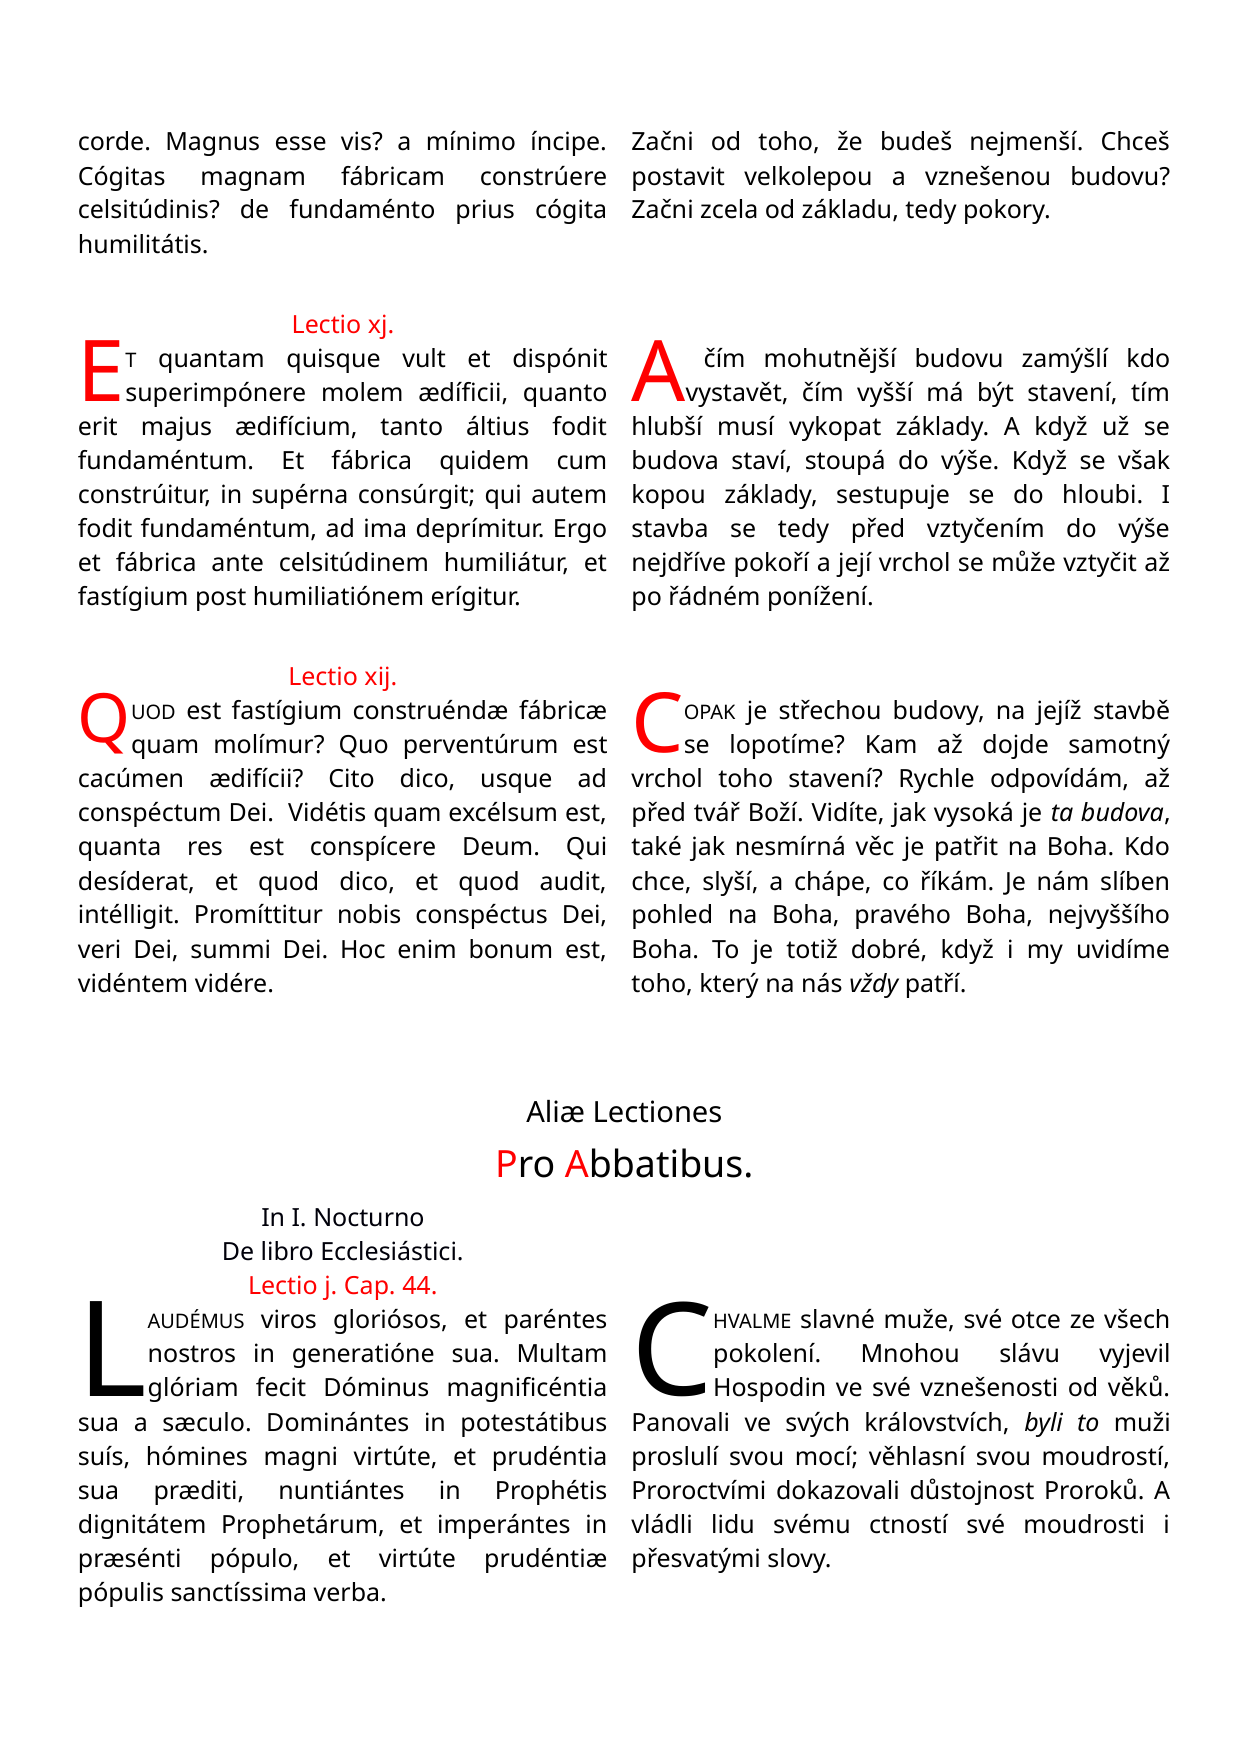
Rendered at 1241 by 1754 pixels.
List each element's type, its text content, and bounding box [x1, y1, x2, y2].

table_cell In I. Nocturno De libro Ecclesiástici. Lectio j. Cap. 44. Laudémus viros gloriósos, et paréntes nostros in generatióne sua. Multam glóriam fecit Dóminus magnificéntia sua a sæculo. Dominántes in potestátibus suís, hómines magni virtúte, et prudéntia sua præditi, nuntiántes in Prophétis dignitátem Prophetárum, et imperántes in præsénti pópulo, et virtúte prudéntiæ pópulis sanctíssima verba. [66, 1194, 619, 1614]
table_cell Začni od toho, že budeš nejmenší. Chceš postavit velkolepou a vznešenou budovu? Začni zcela od základu, tedy pokory. [619, 118, 1182, 300]
table_cell [619, 1039, 1182, 1085]
table_cell Copak je střechou budovy, na jejíž stavbě se lopotíme? Kam až dojde samotný vrchol toho stavení? Rychle odpovídám, až před tvář Boží. Vidíte, jak vysoká je ta budova, také jak nesmírná věc je patřit na Boha. Kdo chce, slyší, a chápe, co říkám. Je nám slíben pohled na Boha, pravého Boha, nejvyššího Boha. To je totiž dobré, když i my uvidíme toho, který na nás vždy patří. [619, 653, 1182, 1039]
table_cell Chvalme slavné muže, své otce ze všech pokolení. Mnohou slávu vyjevil Hospodin ve své vznešenosti od věků. Panovali ve svých královstvích, byli to muži proslulí svou mocí; věhlasní svou moudrostí, Proroctvími dokazovali důstojnost Proroků. A vládli lidu svému ctností své moudrosti i přesvatými slovy. [619, 1194, 1182, 1614]
table_cell Lectio xj. Et quantam quisque vult et dispónit superimpónere molem ædíficii, quanto erit majus ædifícium, tanto áltius fodit fundaméntum. Et fábrica quidem cum constrúitur, in supérna consúrgit; qui autem fodit fundaméntum, ad ima deprímitur. Ergo et fábrica ante celsitúdinem humiliátur, et fastígium post humiliatiónem erígitur. [66, 300, 619, 653]
table_cell A čím mohutnější budovu zamýšlí kdo vystavět, čím vyšší má být stavení, tím hlubší musí vykopat základy. A když už se budova staví, stoupá do výše. Když se však kopou základy, sestupuje se do hloubi. I stavba se tedy před vztyčením do výše nejdříve pokoří a její vrchol se může vztyčit až po řádném ponížení. [619, 300, 1182, 653]
table_cell corde. Magnus esse vis? a mínimo íncipe. Cógitas magnam fábricam constrúere celsitúdinis? de fundaménto prius cógita humilitátis. [66, 118, 619, 300]
table_cell Aliæ Lectiones Pro Abbatibus. [66, 1085, 1182, 1194]
table_cell [66, 1039, 619, 1085]
table_cell Lectio xij. Quod est fastígium construéndæ fábricæ quam molímur? Quo perventúrum est cacúmen ædifícii? Cito dico, usque ad conspéctum Dei. Vidétis quam excélsum est, quanta res est conspícere Deum. Qui desíderat, et quod dico, et quod audit, intélligit. Promíttitur nobis conspéctus Dei, veri Dei, summi Dei. Hoc enim bonum est, vidéntem vidére. [66, 653, 619, 1039]
